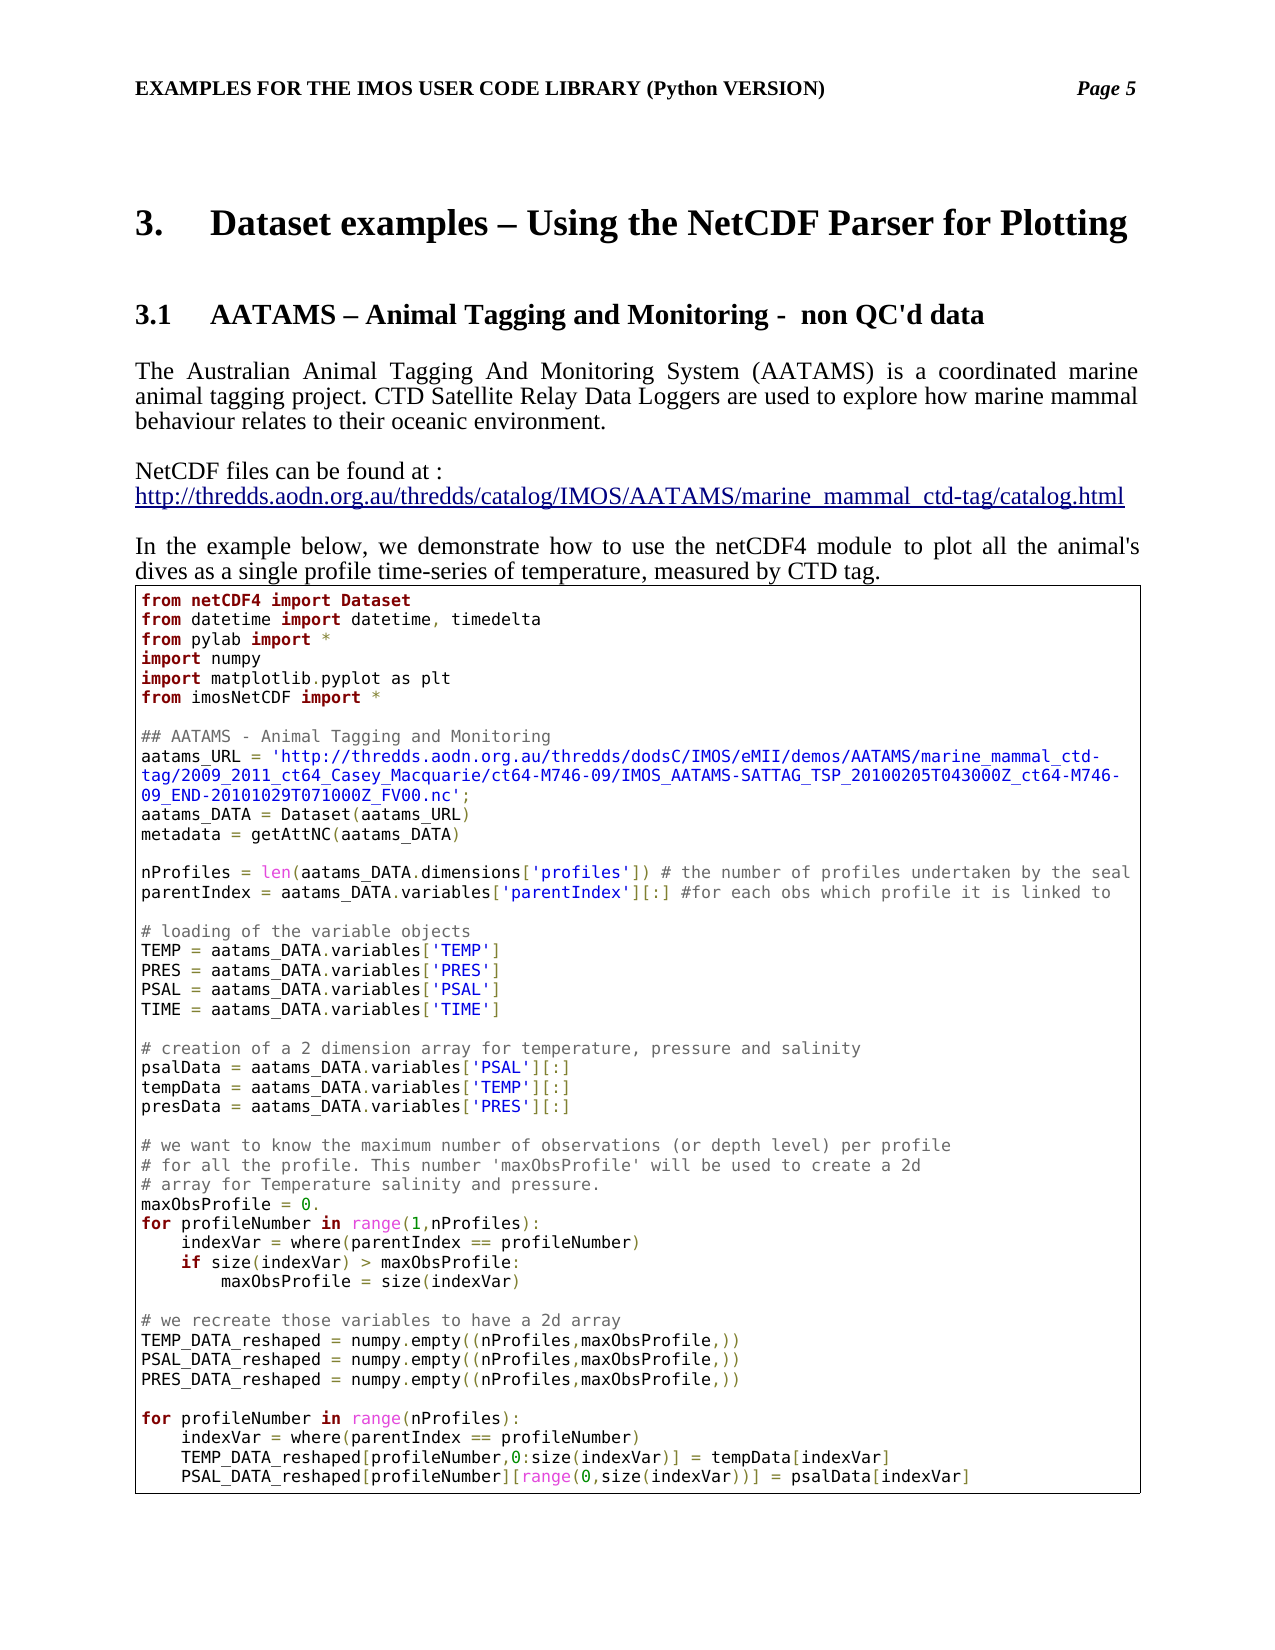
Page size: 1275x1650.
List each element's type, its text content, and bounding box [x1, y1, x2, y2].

text http://thredds.aodn.org.au/thredds/catalog/IMOS/AATAMS/marine_mammal_ctd-tag/catalog.html [135, 485, 1140, 510]
subtitle Dataset examples – Using the NetCDF Parser for Plotting [135, 200, 1140, 243]
table_header from netCDF4 import Dataset from datetime import datetime, timedelta from pylab import * import numpy import matplotlib.pyplot as plt from imosNetCDF import * ## AATAMS - Animal Tagging and Monitoring aatams_URL = 'http://thredds.aodn.org.au/thredds/dodsC/IMOS/eMII/demos/AATAMS/marine_mammal_ctd-tag/2009_2011_ct64_Casey_Macquarie/ct64-M746-09/IMOS_AATAMS-SATTAG_TSP_20100205T043000Z_ct64-M746-09_END-20101029T071000Z_FV00.nc'; aatams_DATA = Dataset(aatams_URL) metadata = getAttNC(aatams_DATA) nProfiles = len(aatams_DATA.dimensions['profiles']) # the number of profiles undertaken by the seal parentIndex = aatams_DATA.variables['parentIndex'][:] #for each obs which profile it is linked to # loading of the variable objects TEMP = aatams_DATA.variables['TEMP'] PRES = aatams_DATA.variables['PRES'] PSAL = aatams_DATA.variables['PSAL'] TIME = aatams_DATA.variables['TIME'] # creation of a 2 dimension array for temperature, pressure and salinity psalData = aatams_DATA.variables['PSAL'][:] tempData = aatams_DATA.variables['TEMP'][:] presData = aatams_DATA.variables['PRES'][:] # we want to know the maximum number of observations (or depth level) per profile # for all the profile. This number 'maxObsProfile' will be used to create a 2d # array for Temperature salinity and pressure. maxObsProfile = 0. for profileNumber in range(1,nProfiles): indexVar = where(parentIndex == profileNumber) if size(indexVar) > maxObsProfile: maxObsProfile = size(indexVar) # we recreate those variables to have a 2d array TEMP_DATA_reshaped = numpy.empty((nProfiles,maxObsProfile,)) PSAL_DATA_reshaped = numpy.empty((nProfiles,maxObsProfile,)) PRES_DATA_reshaped = numpy.empty((nProfiles,maxObsProfile,)) for profileNumber in range(nProfiles): indexVar = where(parentIndex == profileNumber) TEMP_DATA_reshaped[profileNumber,0:size(indexVar)] = tempData[indexVar] PSAL_DATA_reshaped[profileNumber][range(0,size(indexVar))] = psalData[indexVar] [136, 586, 1140, 1492]
subtitle AATAMS – Animal Tagging and Monitoring - non QC'd data [135, 297, 1140, 331]
text NetCDF files can be found at : [135, 460, 1140, 485]
text The Australian Animal Tagging And Monitoring System (AATAMS) is a coordinated marine animal tagging project. CTD Satellite Relay Data Loggers are used to explore how marine mammal behaviour relates to their oceanic environment. [135, 360, 1140, 435]
text In the example below, we demonstrate how to use the netCDF4 module to plot all the animal's dives as a single profile time-series of temperature, measured by CTD tag. [135, 535, 1140, 585]
